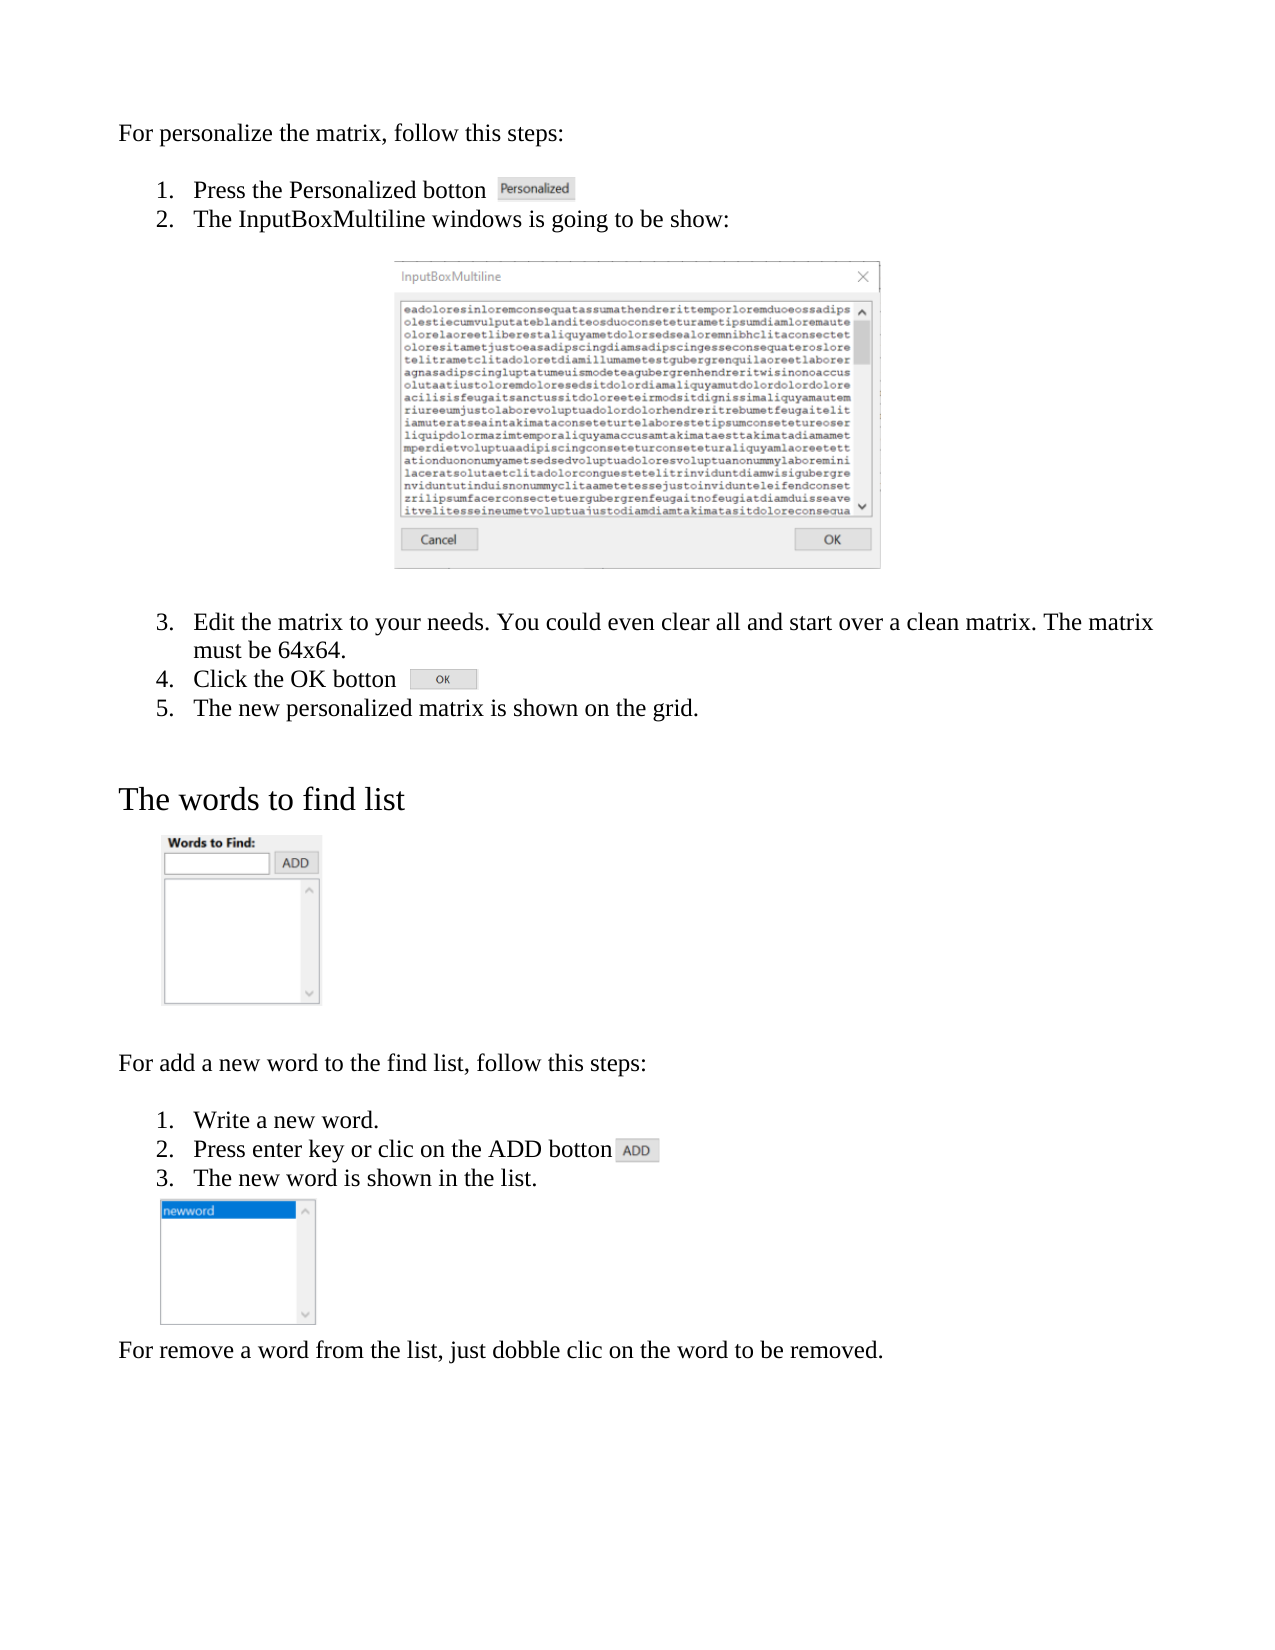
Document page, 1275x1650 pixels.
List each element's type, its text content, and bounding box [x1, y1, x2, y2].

list Press enter key or clic on the ADD botton [156, 1134, 1157, 1163]
picture [497, 177, 576, 202]
picture [410, 669, 479, 690]
list The new personalized matrix is shown on the grid. [156, 693, 1157, 722]
text For remove a word from the list, just dobble clic on the word to be removed. [118, 1335, 1157, 1364]
list The InputBoxMultiline windows is going to be show: [156, 204, 1157, 233]
picture [394, 261, 881, 569]
text The words to find list [118, 751, 1157, 818]
list Press the Personalized botton [156, 176, 1157, 204]
list Edit the matrix to your needs. You could even clear all and start over a clean matrix. The matrix must be 64x64. [156, 607, 1157, 664]
picture [159, 1198, 318, 1325]
list Click the OK botton [156, 664, 1157, 693]
list Write a new word. [156, 1105, 1157, 1134]
text For personalize the matrix, follow this steps: [118, 118, 1157, 147]
text For add a new word to the find list, follow this steps: [118, 1048, 1157, 1076]
picture [615, 1138, 660, 1163]
list The new word is shown in the list. [156, 1163, 1157, 1191]
picture [161, 835, 323, 1006]
